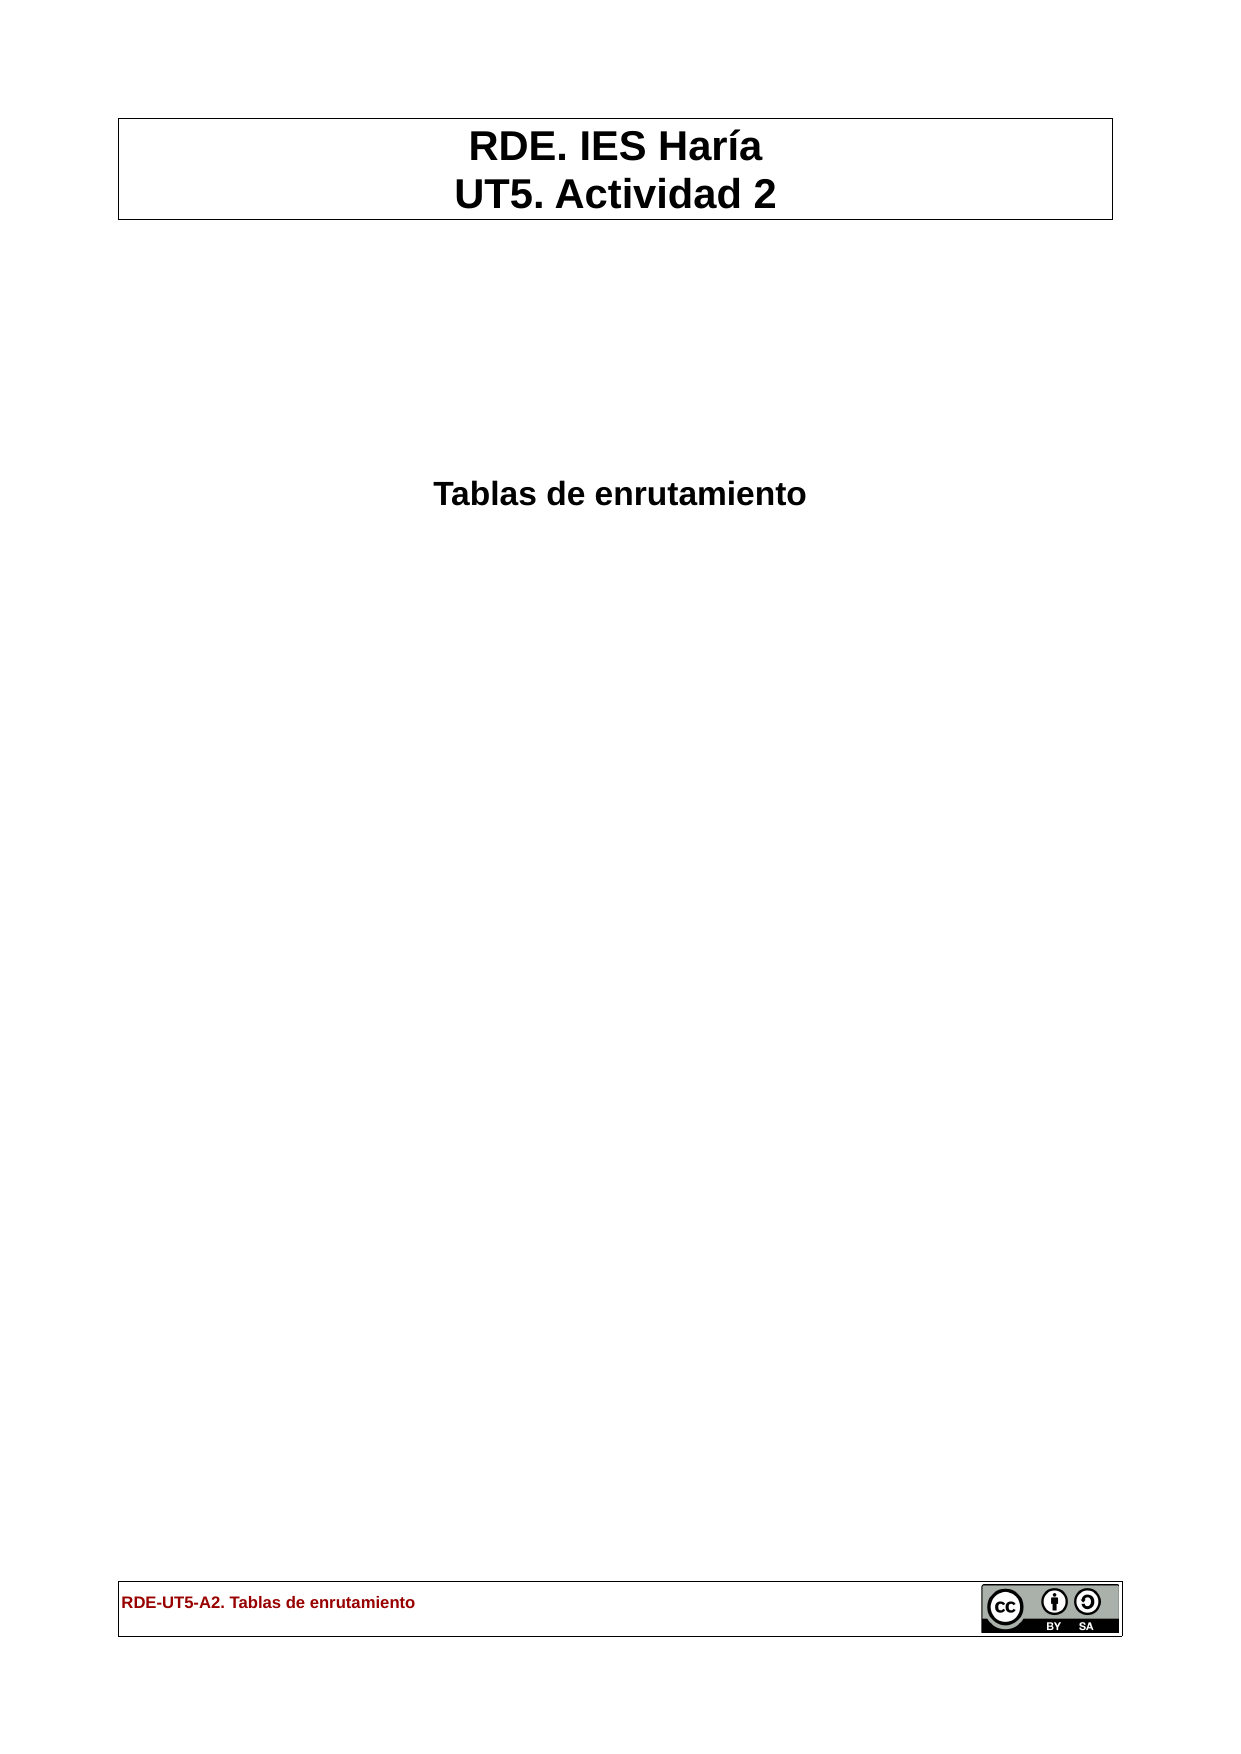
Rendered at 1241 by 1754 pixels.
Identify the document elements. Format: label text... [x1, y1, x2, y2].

picture [981, 1584, 1119, 1633]
text UT5. Actividad 2 [119, 166, 1112, 219]
subtitle Tablas de enrutamiento [118, 474, 1122, 512]
text RDE. IES Haría [119, 119, 1112, 166]
